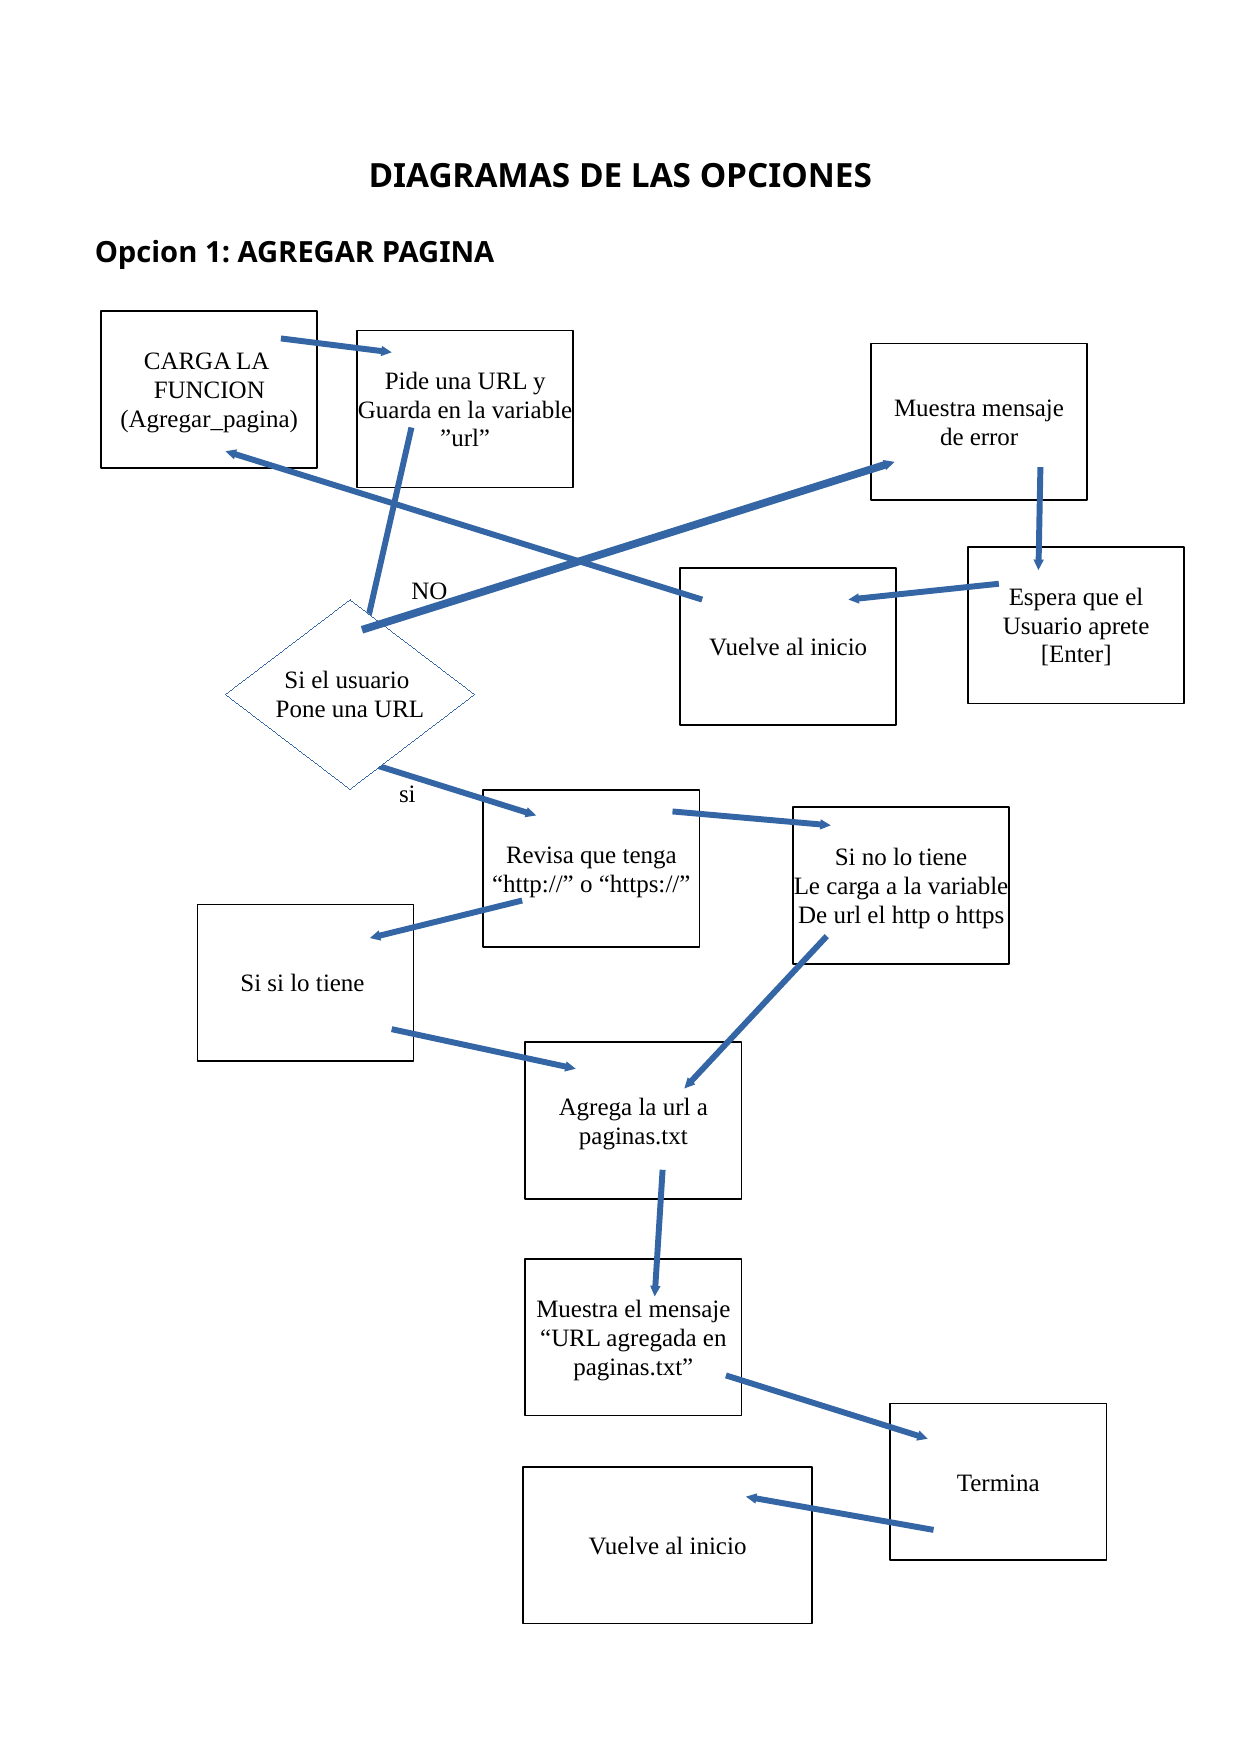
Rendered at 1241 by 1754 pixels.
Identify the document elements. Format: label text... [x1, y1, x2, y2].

text DIAGRAMAS DE LAS OPCIONES [118, 152, 1122, 198]
text Opcion 1: AGREGAR PAGINA [94, 232, 1122, 271]
